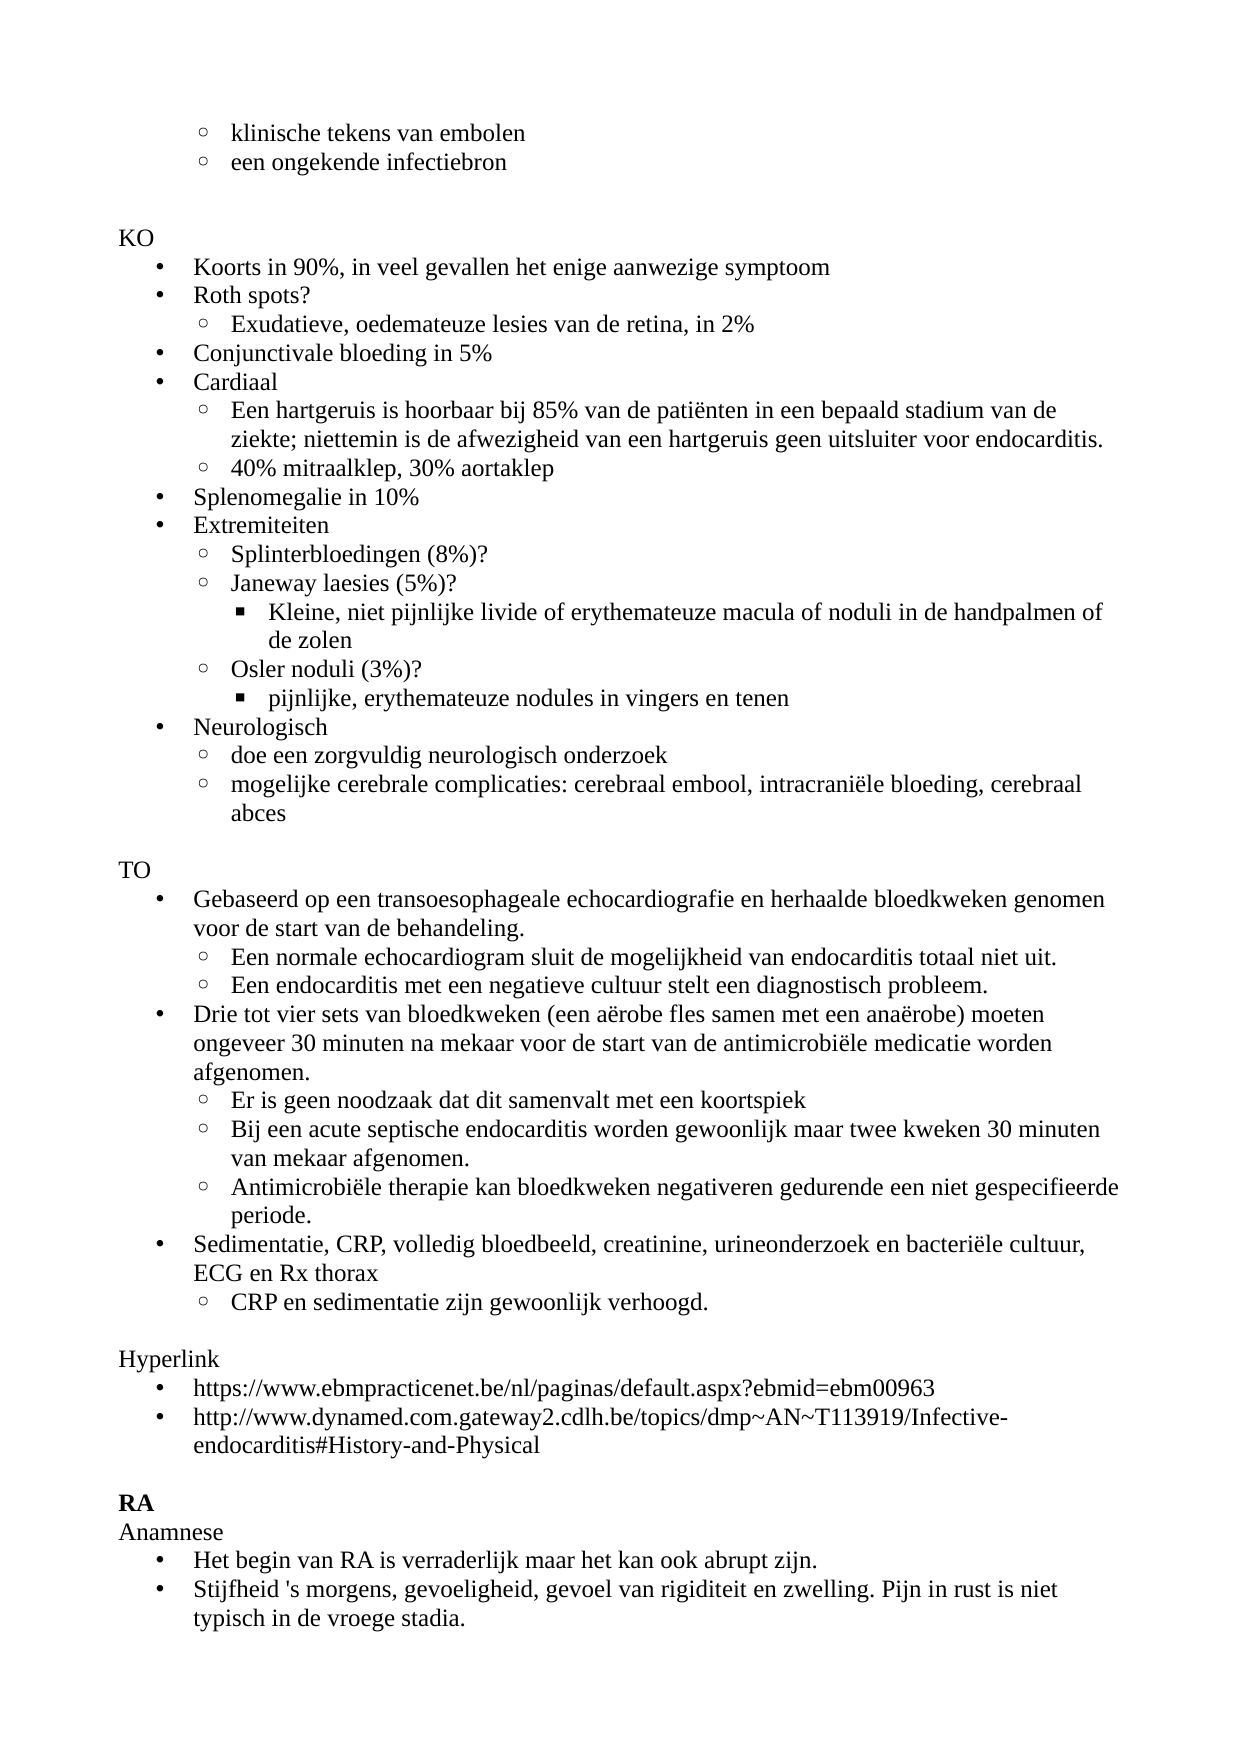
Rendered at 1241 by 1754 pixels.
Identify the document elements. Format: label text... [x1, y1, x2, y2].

list Er is geen noodzaak dat dit samenvalt met een koortspiek [193, 1086, 1122, 1114]
list Antimicrobiële therapie kan bloedkweken negativeren gedurende een niet gespecifieerde periode. [193, 1172, 1122, 1229]
list Roth spots? [156, 281, 1122, 309]
text TO [118, 856, 1122, 884]
list http://www.dynamed.com.gateway2.cdlh.be/topics/dmp~AN~T113919/Infective-endocarditis#History-and-Physical [156, 1402, 1122, 1459]
list Splenomegalie in 10% [156, 482, 1122, 511]
list doe een zorgvuldig neurologisch onderzoek [193, 741, 1122, 769]
list mogelijke cerebrale complicaties: cerebraal embool, intracraniële bloeding, cerebraal abces [193, 769, 1122, 827]
list Conjunctivale bloeding in 5% [156, 338, 1122, 367]
list Bij een acute septische endocarditis worden gewoonlijk maar twee kweken 30 minuten van mekaar afgenomen. [193, 1114, 1122, 1172]
list Sedimentatie, CRP, volledig bloedbeeld, creatinine, urineonderzoek en bacteriële cultuur, ECG en Rx thorax [156, 1229, 1122, 1287]
list klinische tekens van embolen [193, 118, 1122, 147]
list Een hartgeruis is hoorbaar bij 85% van de patiënten in een bepaald stadium van de ziekte; niettemin is de afwezigheid van een hartgeruis geen uitsluiter voor endocarditis. [193, 396, 1122, 453]
list Osler noduli (3%)? [193, 654, 1122, 683]
list Kleine, niet pijnlijke livide of erythemateuze macula of noduli in de handpalmen of de zolen [231, 597, 1122, 654]
list Stijfheid 's morgens, gevoeligheid, gevoel van rigiditeit en zwelling. Pijn in rust is niet typisch in de vroege stadia. [156, 1574, 1122, 1632]
list Een endocarditis met een negatieve cultuur stelt een diagnostisch probleem. [193, 971, 1122, 999]
list 40% mitraalklep, 30% aortaklep [193, 453, 1122, 482]
list Het begin van RA is verraderlijk maar het kan ook abrupt zijn. [156, 1546, 1122, 1574]
list Extremiteiten [156, 511, 1122, 539]
list Splinterbloedingen (8%)? [193, 539, 1122, 568]
list Cardiaal [156, 367, 1122, 396]
list https://www.ebmpracticenet.be/nl/paginas/default.aspx?ebmid=ebm00963 [156, 1373, 1122, 1402]
list Een normale echocardiogram sluit de mogelijkheid van endocarditis totaal niet uit. [193, 942, 1122, 971]
list Drie tot vier sets van bloedkweken (een aërobe fles samen met een anaërobe) moeten ongeveer 30 minuten na mekaar voor de start van de antimicrobiële medicatie worden afgenomen. [156, 999, 1122, 1086]
list Exudatieve, oedemateuze lesies van de retina, in 2% [193, 309, 1122, 338]
list Janeway laesies (5%)? [193, 568, 1122, 597]
text RA [118, 1488, 1122, 1517]
text Anamnese [118, 1517, 1122, 1546]
text Hyperlink [118, 1344, 1122, 1373]
list een ongekende infectiebron [193, 147, 1122, 176]
text KO [118, 223, 1122, 252]
list pijnlijke, erythemateuze nodules in vingers en tenen [231, 683, 1122, 712]
list Koorts in 90%, in veel gevallen het enige aanwezige symptoom [156, 252, 1122, 281]
list Gebaseerd op een transoesophageale echocardiografie en herhaalde bloedkweken genomen voor de start van de behandeling. [156, 884, 1122, 942]
list Neurologisch [156, 712, 1122, 741]
list CRP en sedimentatie zijn gewoonlijk verhoogd. [193, 1287, 1122, 1316]
